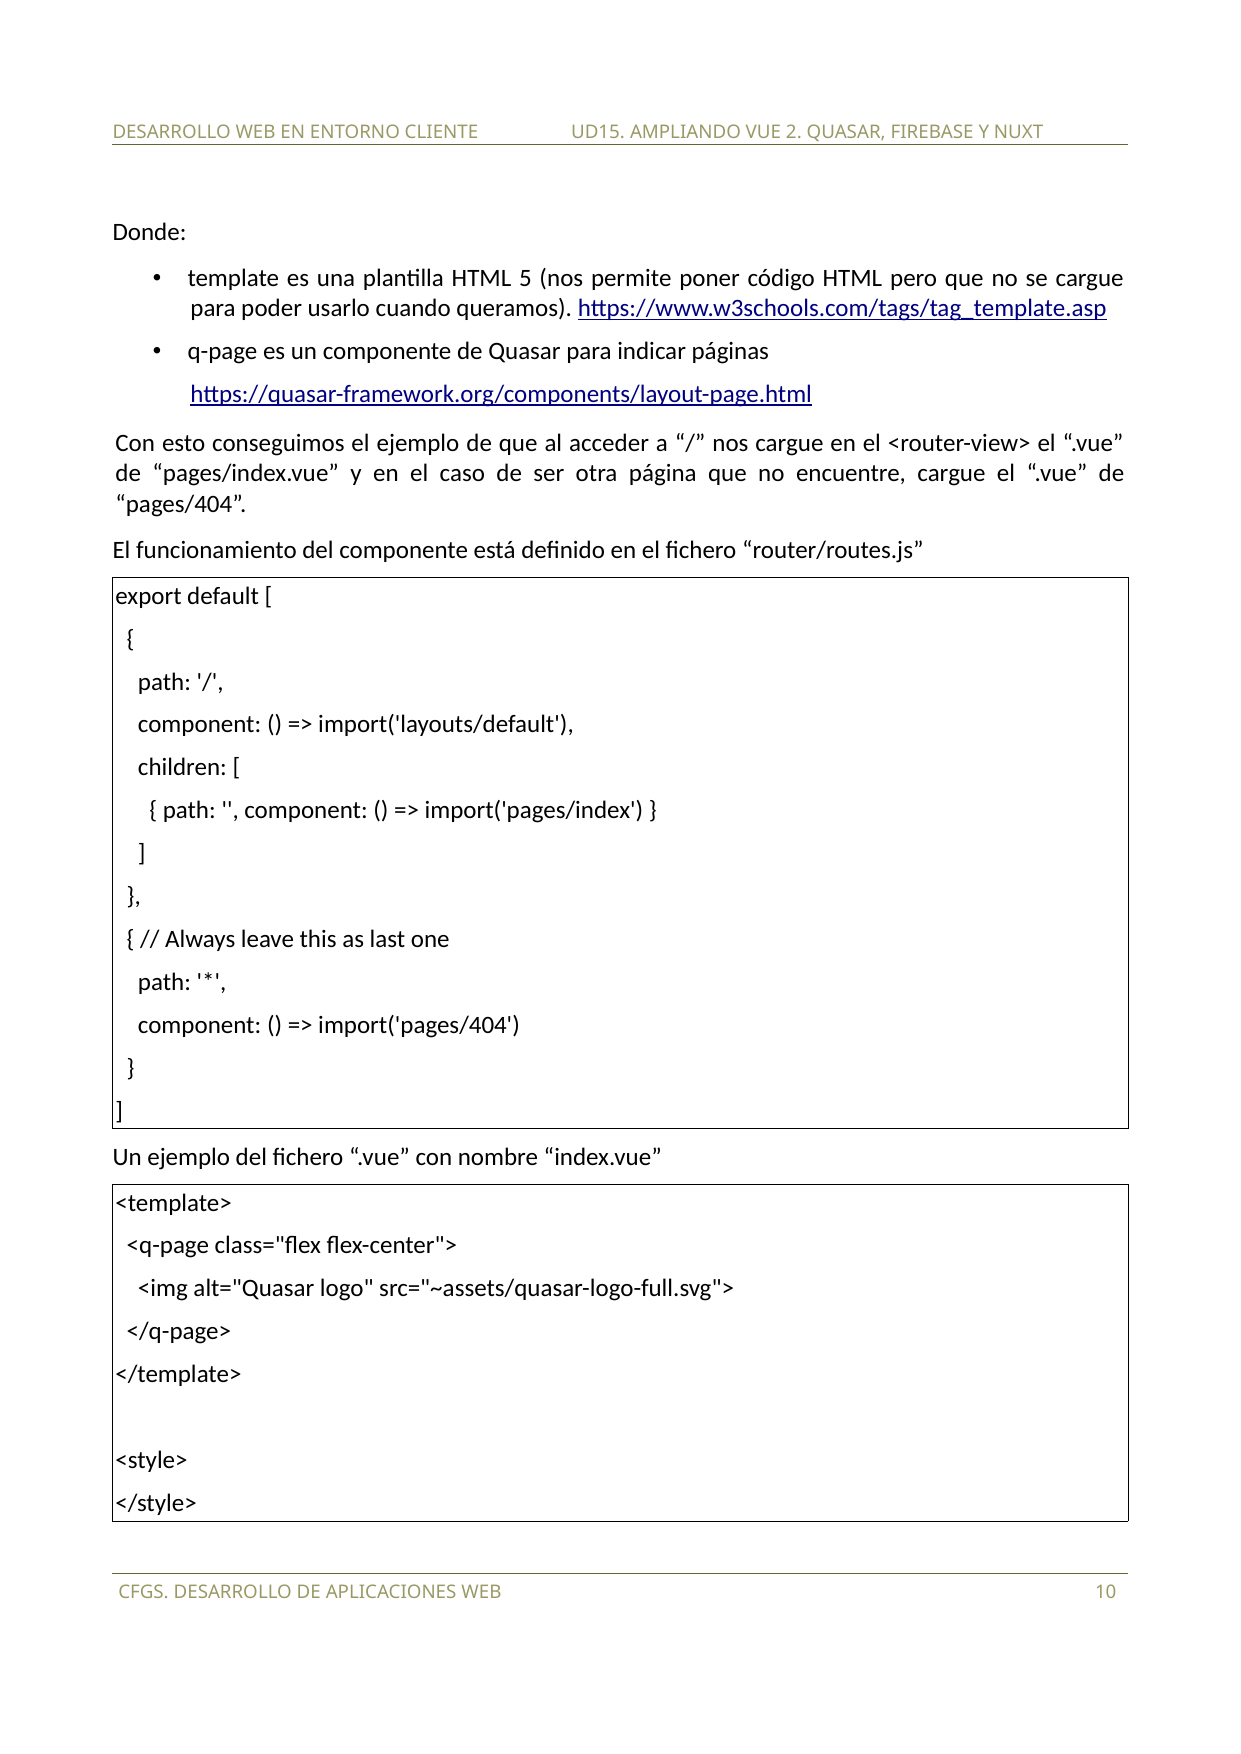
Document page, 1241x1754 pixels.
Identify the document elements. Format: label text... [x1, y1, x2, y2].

text Donde: [112, 216, 1128, 247]
text </q-page> [113, 1312, 1128, 1346]
text { [113, 620, 1128, 653]
text <img alt="Quasar logo" src="~assets/quasar-logo-full.svg"> [113, 1269, 1128, 1303]
text }, [113, 877, 1128, 911]
text <style> [113, 1441, 1128, 1475]
text Con esto conseguimos el ejemplo de que al acceder a “/” nos cargue en el <router-view> el “.vue” de “pages/index.vue” y en el caso de ser otra página que no encuentre, cargue el “.vue” de “pages/404”. [112, 424, 1128, 522]
text export default [ [113, 578, 1128, 610]
text </template> [113, 1355, 1128, 1389]
text ] [113, 1092, 1128, 1128]
text path: '*', [113, 963, 1128, 997]
text { path: '', component: () => import('pages/index') } [113, 791, 1128, 825]
text } [113, 1049, 1128, 1082]
list q-page es un componente de Quasar para indicar páginas [150, 332, 1128, 366]
text </style> [113, 1484, 1128, 1521]
list https://quasar-framework.org/components/layout-page.html [150, 375, 1128, 412]
list template es una plantilla HTML 5 (nos permite poner código HTML pero que no se cargue para poder usarlo cuando queramos). https://www.w3schools.com/tags/tag_template.asp [150, 259, 1128, 323]
text El funcionamiento del componente está definido en el fichero “router/routes.js” [112, 534, 1128, 564]
text ] [113, 834, 1128, 868]
text { // Always leave this as last one [113, 920, 1128, 954]
text component: () => import('pages/404') [113, 1006, 1128, 1039]
text <template> [113, 1185, 1128, 1217]
text component: () => import('layouts/default'), [113, 706, 1128, 739]
text children: [ [113, 748, 1128, 782]
text Un ejemplo del fichero “.vue” con nombre “index.vue” [112, 1141, 1128, 1171]
text <q-page class="flex flex-center"> [113, 1227, 1128, 1260]
text path: '/', [113, 663, 1128, 696]
